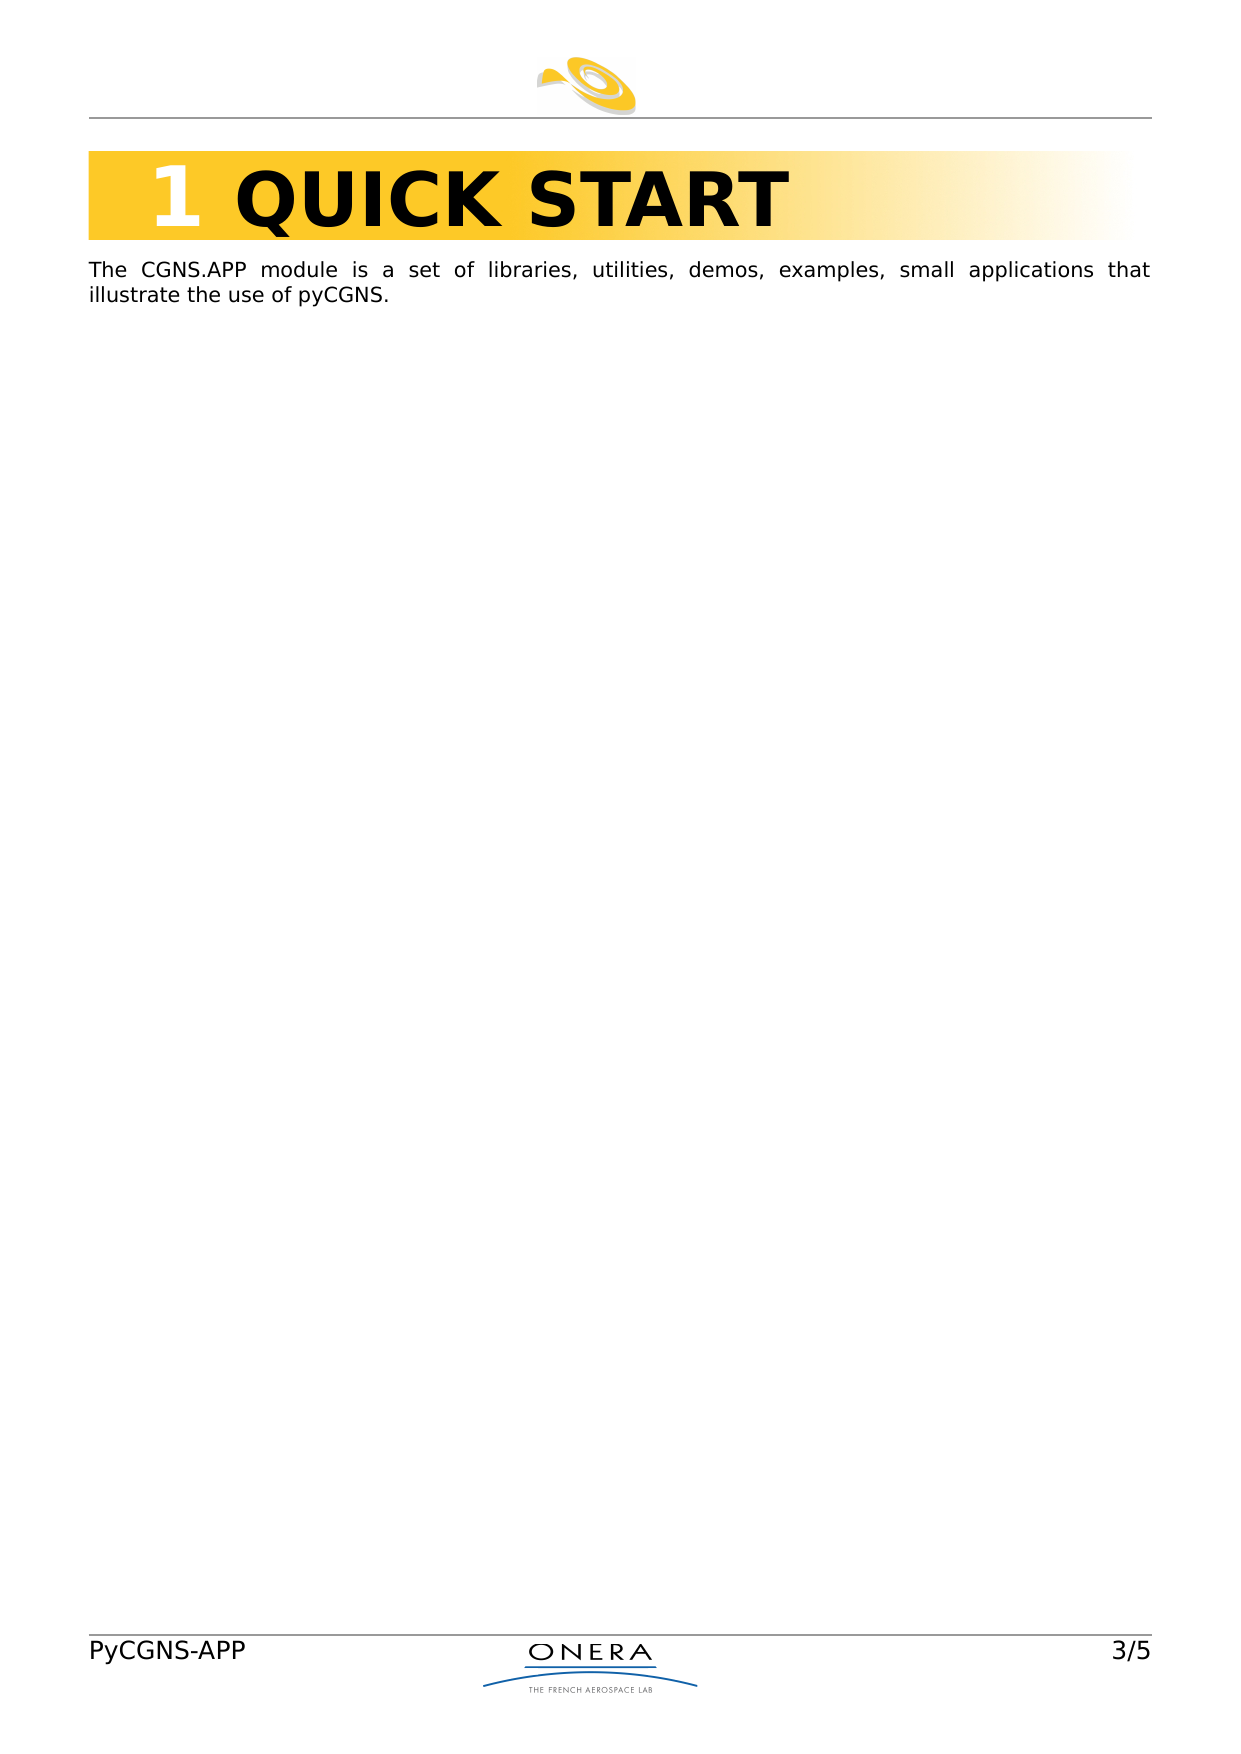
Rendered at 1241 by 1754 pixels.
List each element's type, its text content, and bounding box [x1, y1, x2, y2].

text The CGNS.APP module is a set of libraries, utilities, demos, examples, small applications that illustrate the use of pyCGNS. [88, 258, 1152, 307]
picture [88, 151, 1151, 240]
subtitle Quick start [88, 149, 1155, 246]
picture [537, 57, 636, 115]
picture [483, 1644, 698, 1693]
